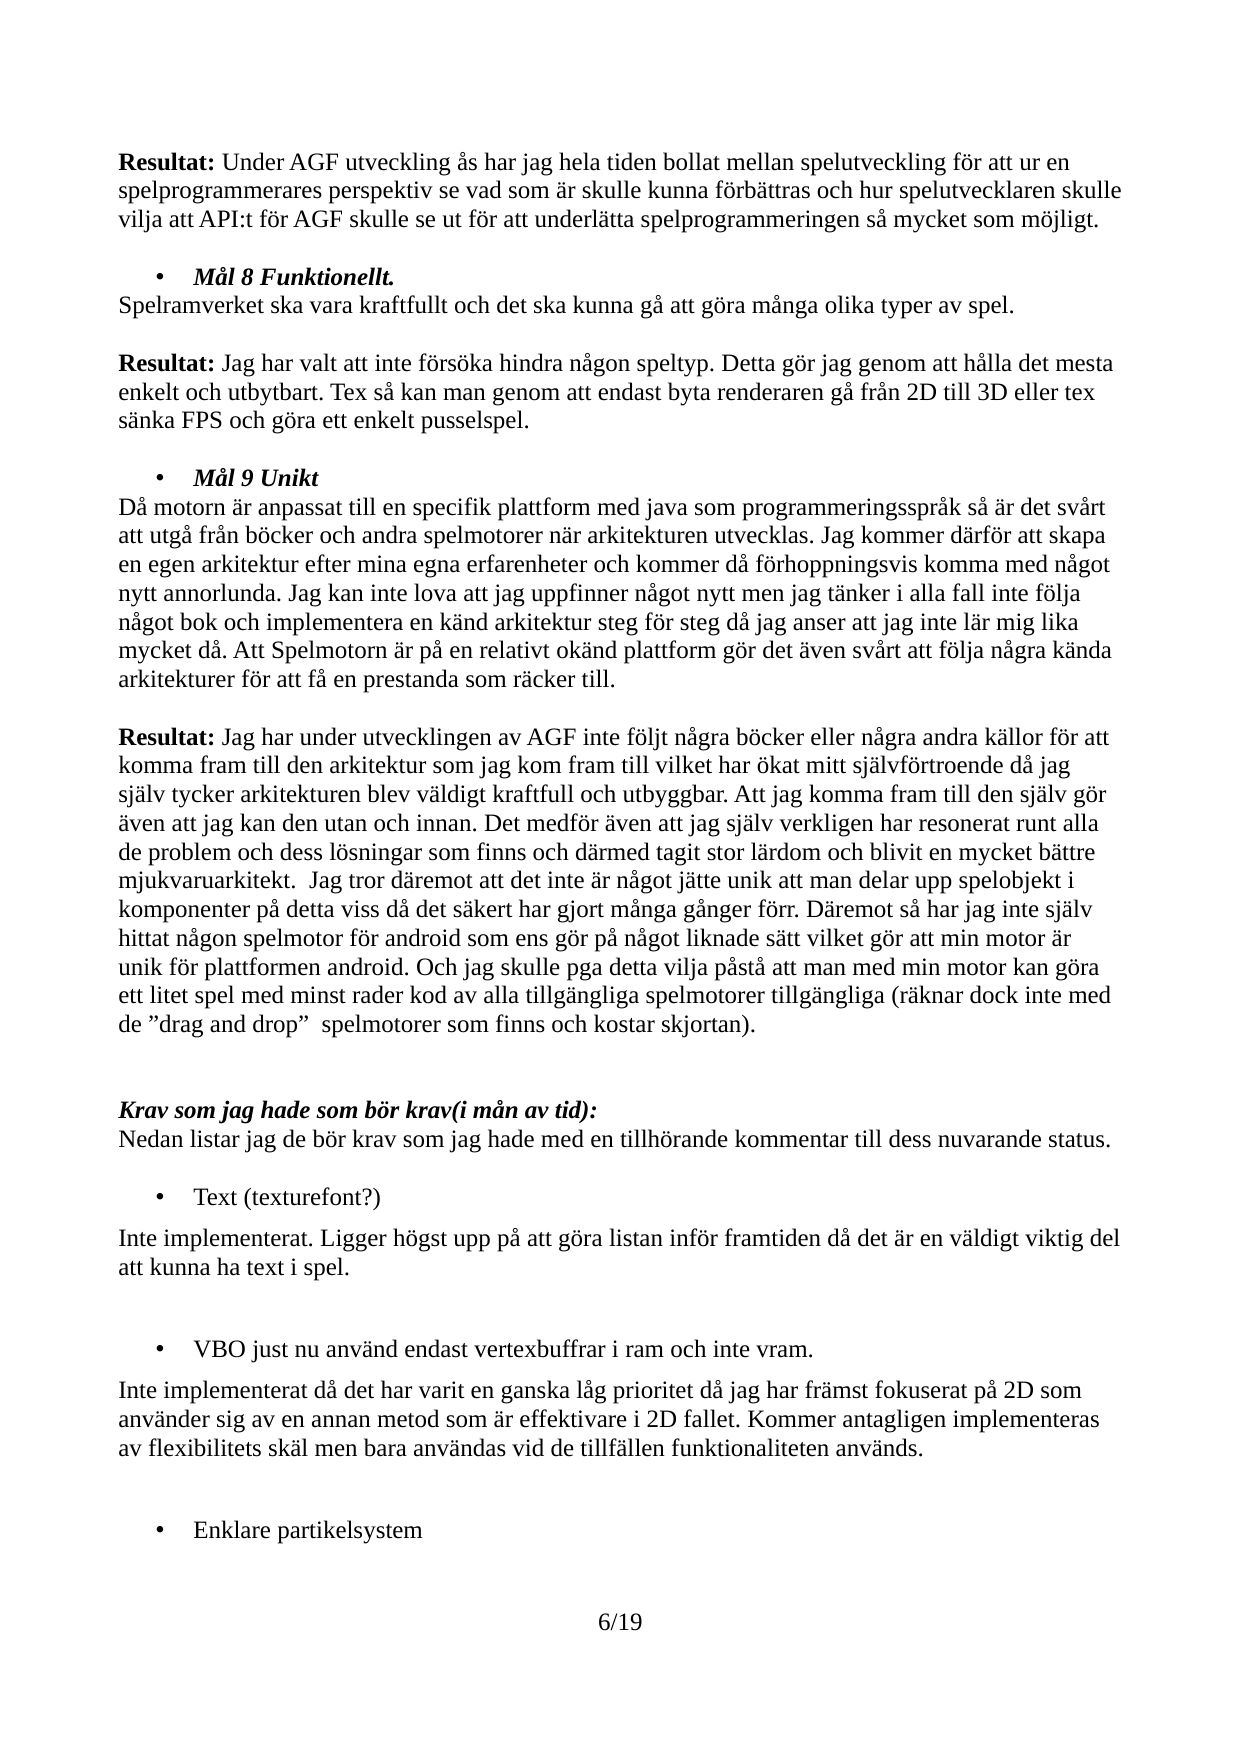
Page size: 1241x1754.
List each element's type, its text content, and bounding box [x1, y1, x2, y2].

text Inte implementerat då det har varit en ganska låg prioritet då jag har främst fokuserat på 2D som använder sig av en annan metod som är effektivare i 2D fallet. Kommer antagligen implementeras av flexibilitets skäl men bara användas vid de tillfällen funktionaliteten används. [118, 1376, 1122, 1462]
text Då motorn är anpassat till en specifik plattform med java som programmeringsspråk så är det svårt att utgå från böcker och andra spelmotorer när arkitekturen utvecklas. Jag kommer därför att skapa en egen arkitektur efter mina egna erfarenheter och kommer då förhoppningsvis komma med något nytt annorlunda. Jag kan inte lova att jag uppfinner något nytt men jag tänker i alla fall inte följa något bok och implementera en känd arkitektur steg för steg då jag anser att jag inte lär mig lika mycket då. Att Spelmotorn är på en relativt okänd plattform gör det även svårt att följa några kända arkitekturer för att få en prestanda som räcker till. [118, 492, 1122, 693]
text Resultat: Jag har under utvecklingen av AGF inte följt några böcker eller några andra källor för att komma fram till den arkitektur som jag kom fram till vilket har ökat mitt självförtroende då jag själv tycker arkitekturen blev väldigt kraftfull och utbyggbar. Att jag komma fram till den själv gör även att jag kan den utan och innan. Det medför även att jag själv verkligen har resonerat runt alla de problem och dess lösningar som finns och därmed tagit stor lärdom och blivit en mycket bättre mjukvaruarkitekt. Jag tror däremot att det inte är något jätte unik att man delar upp spelobjekt i komponenter på detta viss då det säkert har gjort många gånger förr. Däremot så har jag inte själv hittat någon spelmotor för android som ens gör på något liknade sätt vilket gör att min motor är unik för plattformen android. Och jag skulle pga detta vilja påstå att man med min motor kan göra ett litet spel med minst rader kod av alla tillgängliga spelmotorer tillgängliga (räknar dock inte med de ”drag and drop” spelmotorer som finns och kostar skjortan). [118, 722, 1122, 1038]
text Resultat: Jag har valt att inte försöka hindra någon speltyp. Detta gör jag genom att hålla det mesta enkelt och utbytbart. Tex så kan man genom att endast byta renderaren gå från 2D till 3D eller tex sänka FPS och göra ett enkelt pusselspel. [118, 348, 1122, 434]
list Enklare partikelsystem [156, 1516, 1122, 1544]
list Mål 9 Unikt [156, 463, 1122, 492]
text Nedan listar jag de bör krav som jag hade med en tillhörande kommentar till dess nuvarande status. [118, 1124, 1122, 1153]
text Inte implementerat. Ligger högst upp på att göra listan inför framtiden då det är en väldigt viktig del att kunna ha text i spel. [118, 1223, 1122, 1281]
list Mål 8 Funktionellt. [156, 262, 1122, 291]
text Spelramverket ska vara kraftfullt och det ska kunna gå att göra många olika typer av spel. [118, 291, 1122, 319]
text Resultat: Under AGF utveckling ås har jag hela tiden bollat mellan spelutveckling för att ur en spelprogrammerares perspektiv se vad som är skulle kunna förbättras och hur spelutvecklaren skulle vilja att API:t för AGF skulle se ut för att underlätta spelprogrammeringen så mycket som möjligt. [118, 147, 1122, 233]
list Text (texturefont?) [156, 1182, 1122, 1211]
text Krav som jag hade som bör krav(i mån av tid): [118, 1096, 1122, 1124]
list VBO just nu använd endast vertexbuffrar i ram och inte vram. [156, 1334, 1122, 1363]
